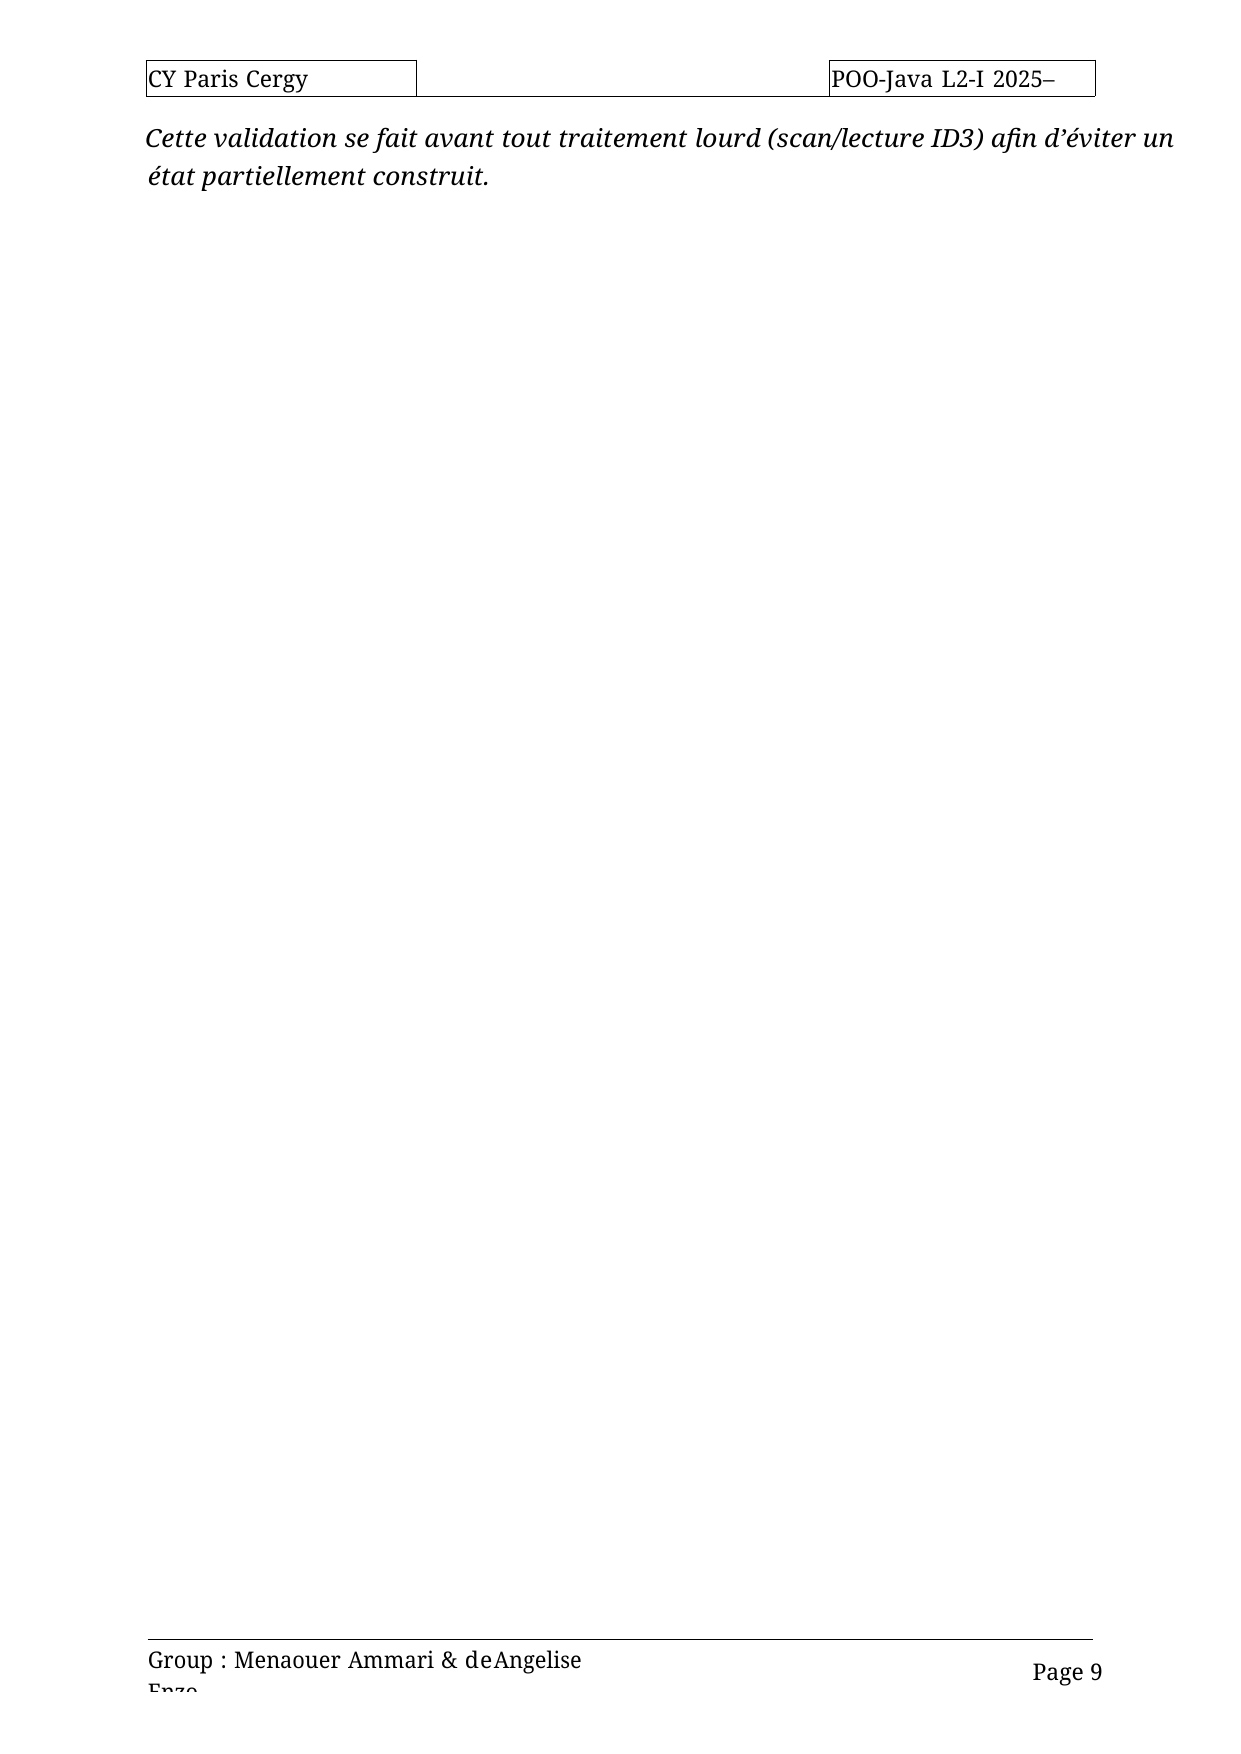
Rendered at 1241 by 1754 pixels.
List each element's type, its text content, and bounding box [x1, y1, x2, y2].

text Cette validation se fait avant tout traitement lourd (scan/lecture ID3) afin d’éviter un état partiellement construit. [145, 121, 1180, 192]
